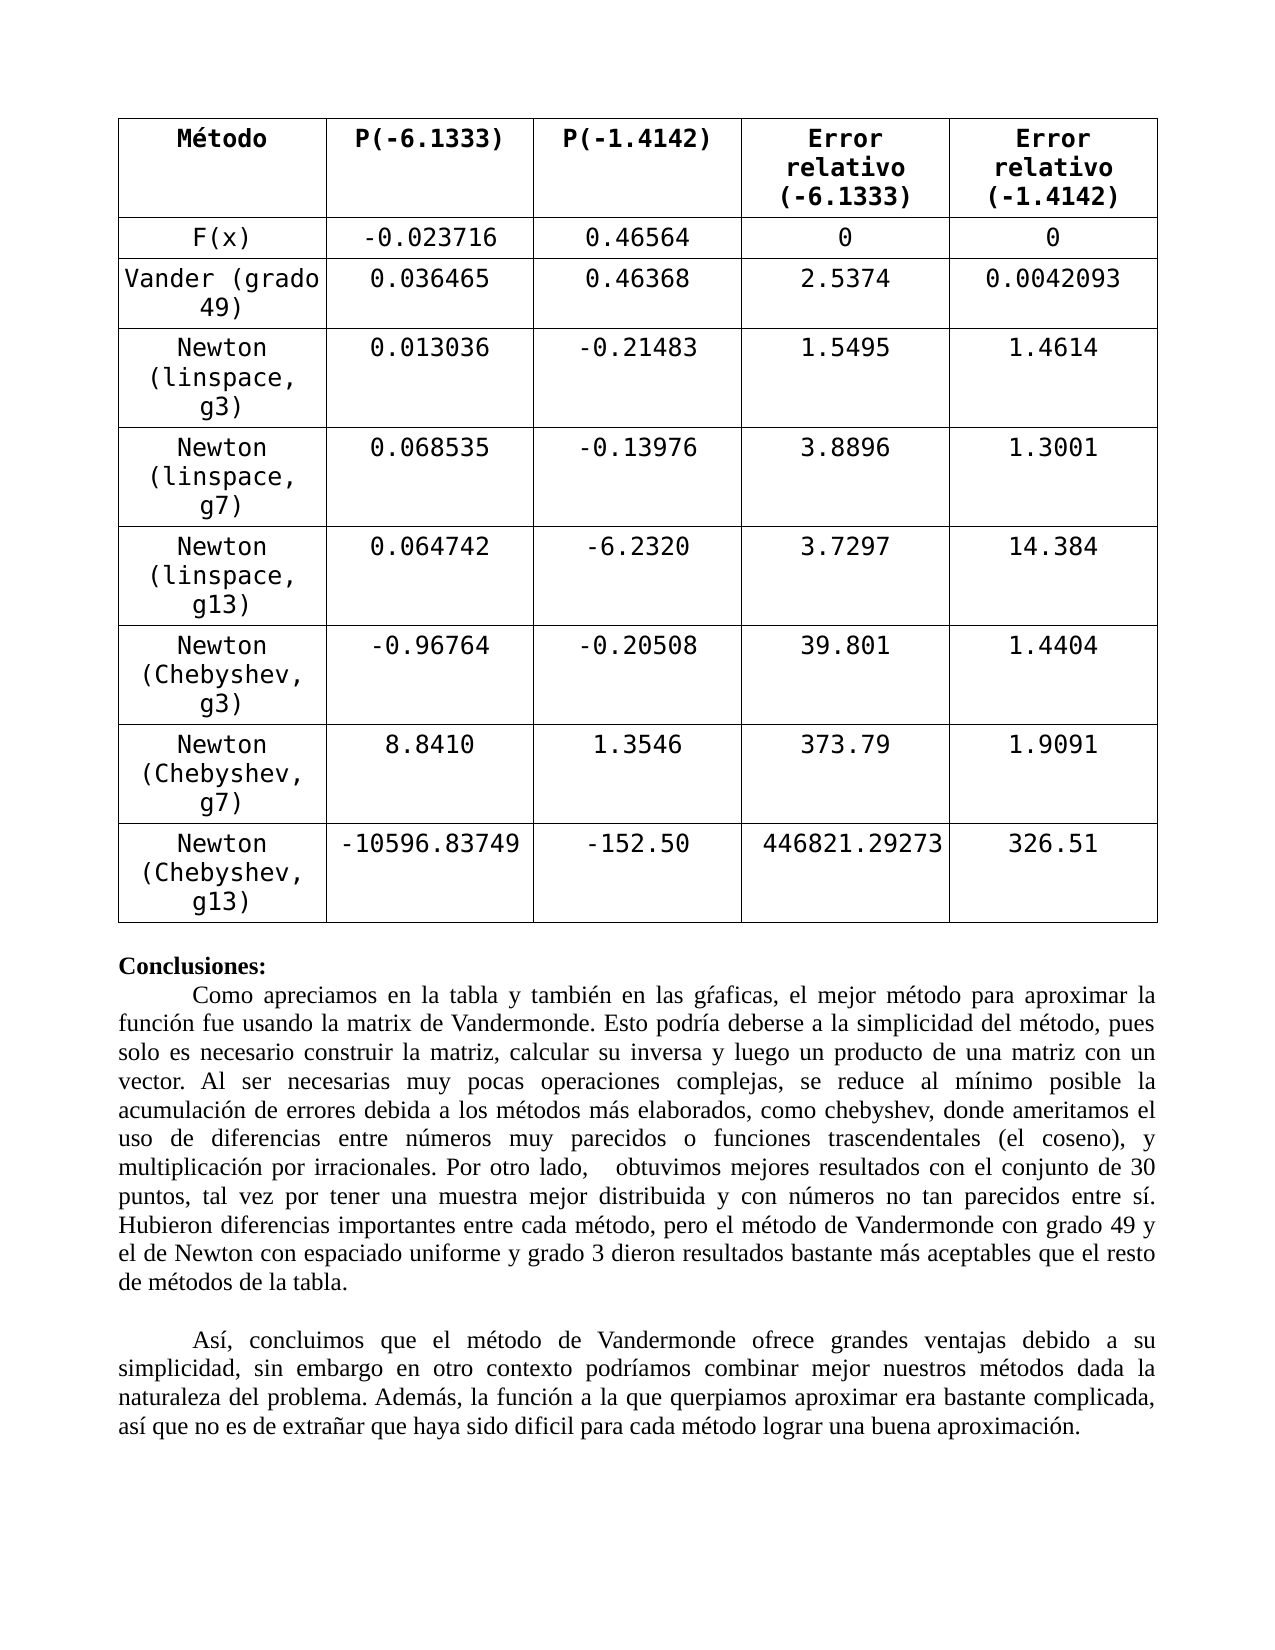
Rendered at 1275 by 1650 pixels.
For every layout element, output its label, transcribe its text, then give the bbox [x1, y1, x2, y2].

table_cell Newton (Chebyshev, g7) [119, 725, 326, 823]
table_cell Newton (Chebyshev, g3) [119, 626, 326, 724]
table_cell 0 [742, 218, 949, 258]
table_cell Newton (linspace, g13) [119, 527, 326, 625]
table_cell -0.20508 [534, 626, 741, 724]
table_cell -6.2320 [534, 527, 741, 625]
table_cell -10596.83749 [327, 824, 533, 922]
table_cell -0.21483 [534, 329, 741, 427]
table_cell 0.46564 [534, 218, 741, 258]
table_header Error relativo (-1.4142) [950, 119, 1157, 217]
table_header Método [119, 119, 326, 217]
table_cell -0.023716 [327, 218, 533, 258]
table_cell 1.3001 [950, 428, 1157, 526]
table_cell 1.4614 [950, 329, 1157, 427]
table_cell 0 [950, 218, 1157, 258]
table_cell -0.13976 [534, 428, 741, 526]
table_cell -0.96764 [327, 626, 533, 724]
table_cell 0.064742 [327, 527, 533, 625]
table_cell 326.51 [950, 824, 1157, 922]
text Como apreciamos en la tabla y también en las gŕaficas, el mejor método para aproximar la función fue usando la matrix de Vandermonde. Esto podría deberse a la simplicidad del método, pues solo es necesario construir la matriz, calcular su inversa y luego un producto de una matriz con un vector. Al ser necesarias muy pocas operaciones complejas, se reduce al mínimo posible la acumulación de errores debida a los métodos más elaborados, como chebyshev, donde ameritamos el uso de diferencias entre números muy parecidos o funciones trascendentales (el coseno), y multiplicación por irracionales. Por otro lado, obtuvimos mejores resultados con el conjunto de 30 puntos, tal vez por tener una muestra mejor distribuida y con números no tan parecidos entre sí. Hubieron diferencias importantes entre cada método, pero el método de Vandermonde con grado 49 y el de Newton con espaciado uniforme y grado 3 dieron resultados bastante más aceptables que el resto de métodos de la tabla. [118, 980, 1157, 1296]
table_cell 0.013036 [327, 329, 533, 427]
table_cell F(x) [119, 218, 326, 258]
table_cell 446821.29273 [742, 824, 949, 922]
text Así, concluimos que el método de Vandermonde ofrece grandes ventajas debido a su simplicidad, sin embargo en otro contexto podríamos combinar mejor nuestros métodos dada la naturaleza del problema. Además, la función a la que querpiamos aproximar era bastante complicada, así que no es de extrañar que haya sido dificil para cada método lograr una buena aproximación. [118, 1325, 1157, 1440]
table_cell 3.8896 [742, 428, 949, 526]
table_cell 1.4404 [950, 626, 1157, 724]
table_cell Newton (linspace, g3) [119, 329, 326, 427]
table_cell 3.7297 [742, 527, 949, 625]
table_cell 39.801 [742, 626, 949, 724]
table_header P(-6.1333) [327, 119, 533, 217]
table_cell 373.79 [742, 725, 949, 823]
table_cell -152.50 [534, 824, 741, 922]
table_cell Vander (grado 49) [119, 259, 326, 328]
table_cell 1.3546 [534, 725, 741, 823]
table_cell 0.0042093 [950, 259, 1157, 328]
table_cell 1.9091 [950, 725, 1157, 823]
table_cell Newton (linspace, g7) [119, 428, 326, 526]
table_cell 1.5495 [742, 329, 949, 427]
table_cell 8.8410 [327, 725, 533, 823]
table_cell 14.384 [950, 527, 1157, 625]
table_header Error relativo (-6.1333) [742, 119, 949, 217]
text Conclusiones: [118, 951, 1157, 980]
table_header P(-1.4142) [534, 119, 741, 217]
table_cell 0.46368 [534, 259, 741, 328]
table_cell 0.068535 [327, 428, 533, 526]
table_cell 2.5374 [742, 259, 949, 328]
table_cell 0.036465 [327, 259, 533, 328]
table_cell Newton (Chebyshev, g13) [119, 824, 326, 922]
